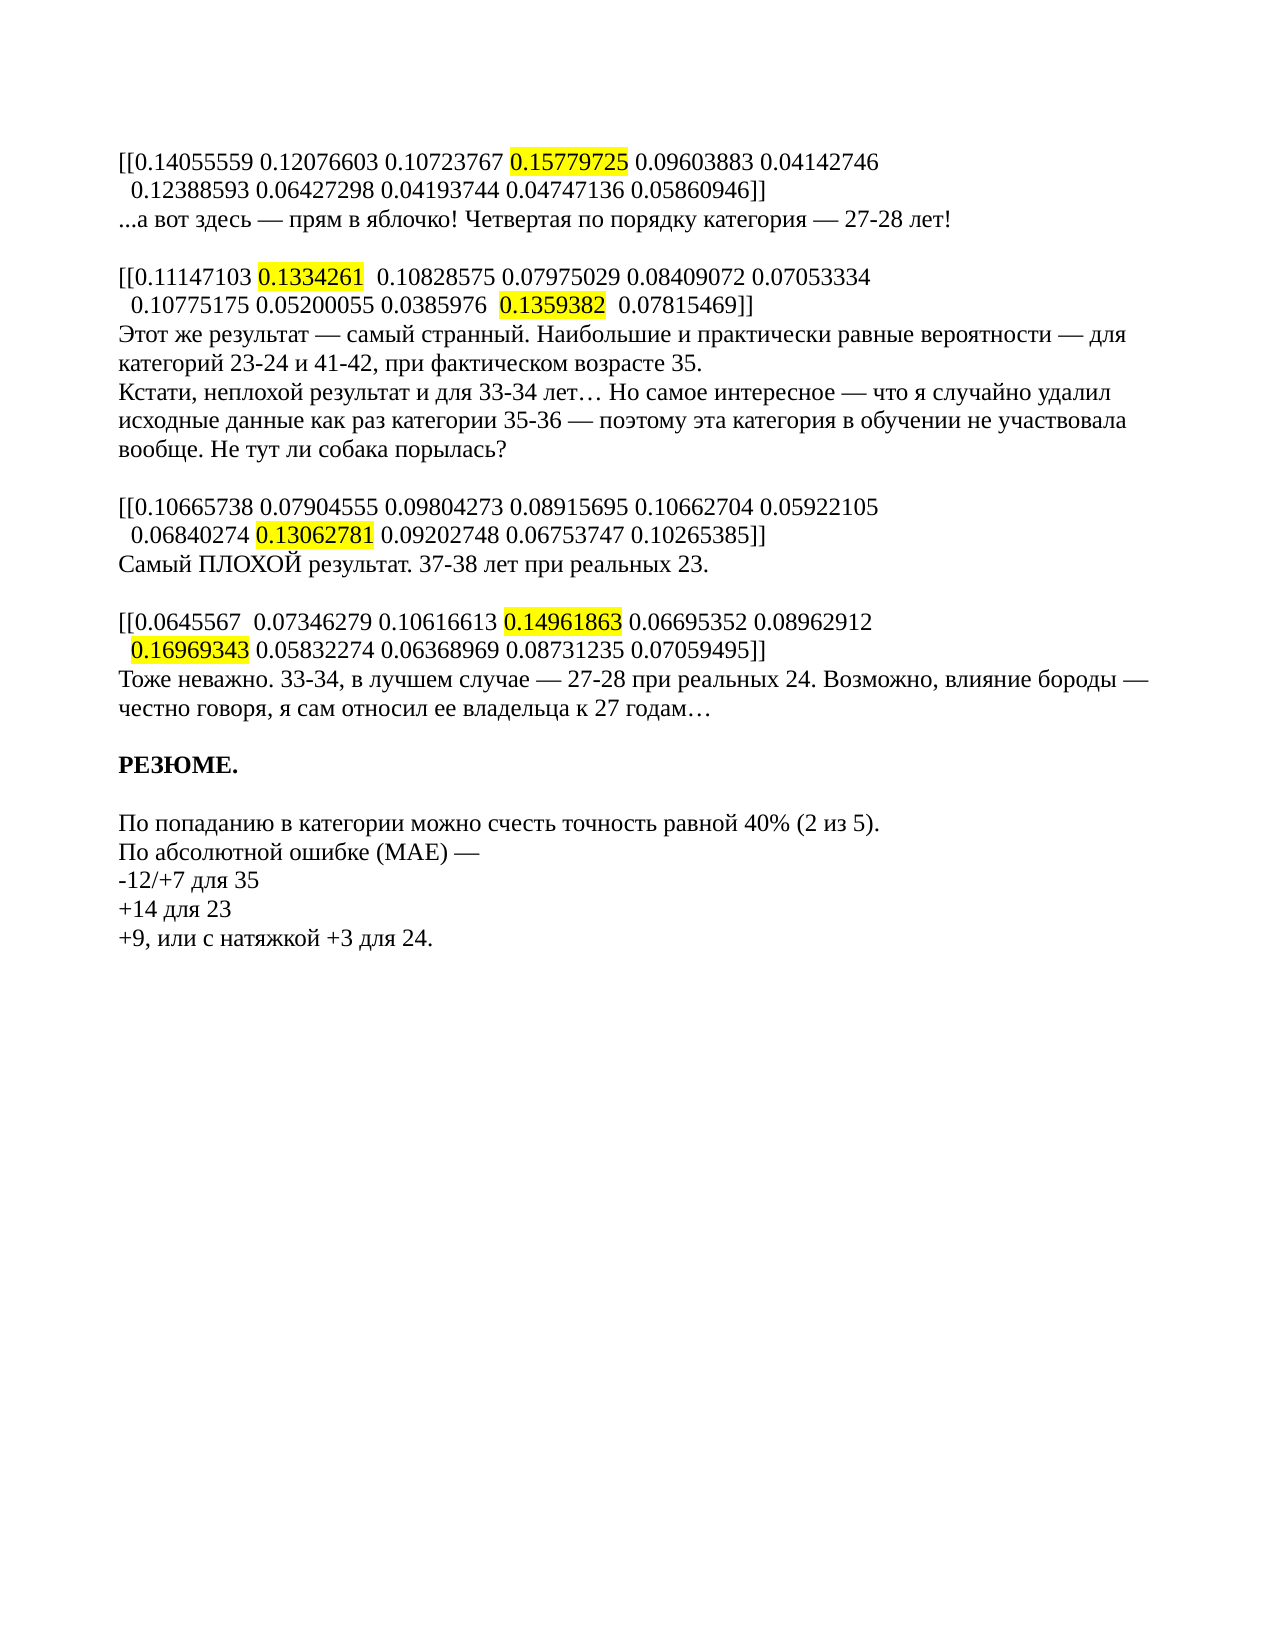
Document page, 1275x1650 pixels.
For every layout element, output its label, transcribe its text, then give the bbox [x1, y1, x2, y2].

text 0.16969343 0.05832274 0.06368969 0.08731235 0.07059495]] [118, 636, 1157, 664]
text 0.06840274 0.13062781 0.09202748 0.06753747 0.10265385]] [118, 521, 1157, 549]
text Самый ПЛОХОЙ результат. 37-38 лет при реальных 23. [118, 549, 1157, 578]
text Кстати, неплохой результат и для 33-34 лет… Но самое интересное — что я случайно удалил исходные данные как раз категории 35-36 — поэтому эта категория в обучении не участвовала вообще. Не тут ли собака порылась? [118, 377, 1157, 463]
text [[0.0645567 0.07346279 0.10616613 0.14961863 0.06695352 0.08962912 [118, 607, 1157, 636]
text +14 для 23 [118, 894, 1157, 923]
text [[0.14055559 0.12076603 0.10723767 0.15779725 0.09603883 0.04142746 [118, 147, 1157, 176]
text ...а вот здесь — прям в яблочко! Четвертая по порядку категория — 27-28 лет! [118, 204, 1157, 233]
text -12/+7 для 35 [118, 866, 1157, 894]
text РЕЗЮМЕ. [118, 751, 1157, 779]
text 0.10775175 0.05200055 0.0385976 0.1359382 0.07815469]] [118, 291, 1157, 319]
text По попаданию в категории можно счесть точность равной 40% (2 из 5). [118, 808, 1157, 837]
text 0.12388593 0.06427298 0.04193744 0.04747136 0.05860946]] [118, 176, 1157, 204]
text +9, или с натяжкой +3 для 24. [118, 923, 1157, 952]
text Тоже неважно. 33-34, в лучшем случае — 27-28 при реальных 24. Возможно, влияние бороды — честно говоря, я сам относил ее владельца к 27 годам… [118, 664, 1157, 722]
text По абсолютной ошибке (МАЕ) — [118, 837, 1157, 866]
text Этот же результат — самый странный. Наибольшие и практически равные вероятности — для категорий 23-24 и 41-42, при фактическом возрасте 35. [118, 319, 1157, 377]
text [[0.11147103 0.1334261 0.10828575 0.07975029 0.08409072 0.07053334 [118, 262, 1157, 291]
text [[0.10665738 0.07904555 0.09804273 0.08915695 0.10662704 0.05922105 [118, 492, 1157, 521]
